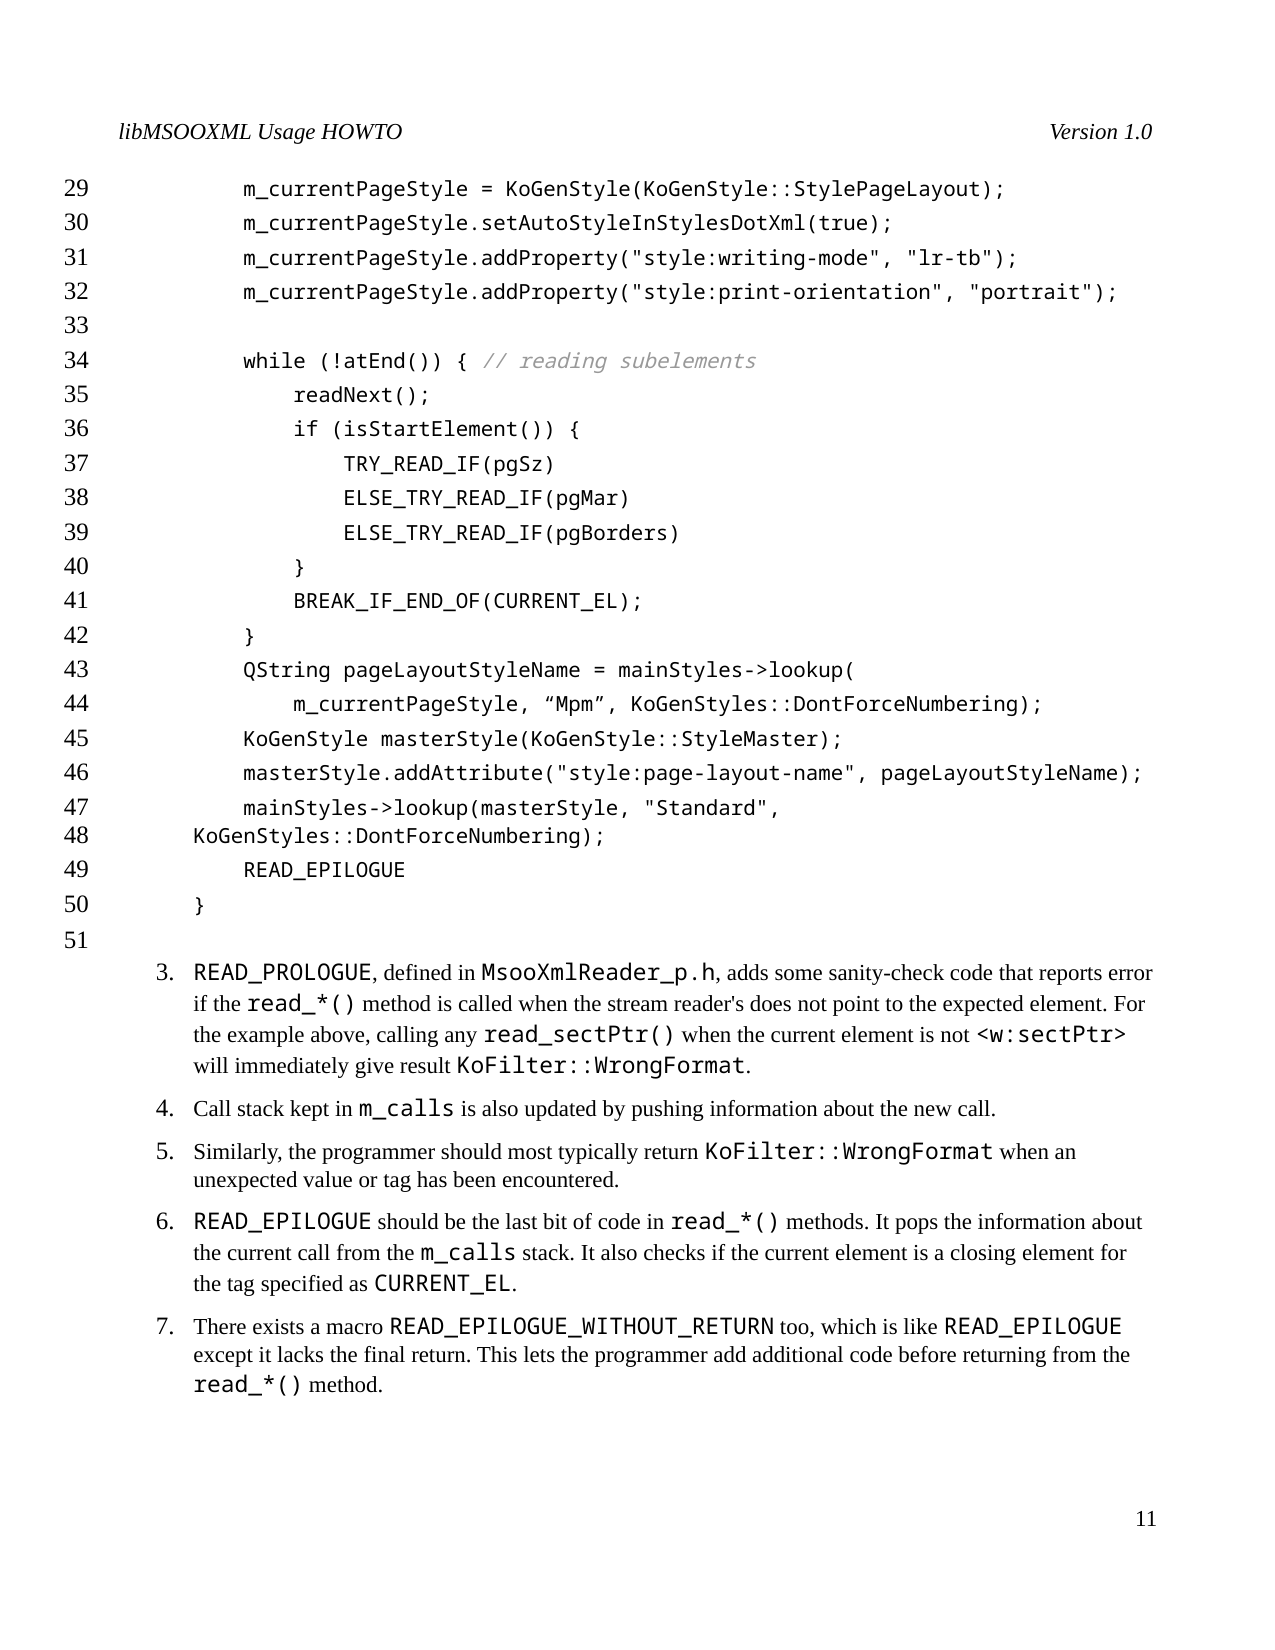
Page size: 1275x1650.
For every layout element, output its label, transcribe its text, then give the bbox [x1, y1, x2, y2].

list BREAK_IF_END_OF(CURRENT_EL); [156, 586, 1157, 615]
list There exists a macro READ_EPILOGUE_WITHOUT_RETURN too, which is like READ_EPILOGUE except it lacks the final return. This lets the programmer add additional code before returning from the read_*() method. [156, 1310, 1157, 1399]
list READ_PROLOGUE, defined in MsooXmlReader_p.h, adds some sanity-check code that reports error if the read_*() method is called when the stream reader's does not point to the expected element. For the example above, calling any read_sectPtr() when the current element is not <w:sectPtr> will immediately give result KoFilter::WrongFormat. [156, 956, 1157, 1081]
list } [156, 552, 1157, 581]
list ELSE_TRY_READ_IF(pgMar) [156, 483, 1157, 512]
list m_currentPageStyle.addProperty("style:print-orientation", "portrait"); [156, 277, 1157, 306]
list QString pageLayoutStyleName = mainStyles->lookup( [156, 655, 1157, 684]
list Call stack kept in m_calls is also updated by pushing information about the new call. [156, 1092, 1157, 1123]
list Similarly, the programmer should most typically return KoFilter::WrongFormat when an unexpected value or tag has been encountered. [156, 1135, 1157, 1193]
list ELSE_TRY_READ_IF(pgBorders) [156, 518, 1157, 546]
list KoGenStyle masterStyle(KoGenStyle::StyleMaster); [156, 724, 1157, 752]
list if (isStartElement()) { [156, 414, 1157, 443]
list masterStyle.addAttribute("style:page-layout-name", pageLayoutStyleName); [156, 758, 1157, 787]
list READ_EPILOGUE [156, 856, 1157, 884]
list readNext(); [156, 380, 1157, 409]
list while (!atEnd()) { // reading subelements [156, 346, 1157, 374]
list } [156, 890, 1157, 918]
list m_currentPageStyle.setAutoStyleInStylesDotXml(true); [156, 208, 1157, 237]
list READ_EPILOGUE should be the last bit of code in read_*() methods. It pops the information about the current call from the m_calls stack. It also checks if the current element is a closing element for the tag specified as CURRENT_EL. [156, 1205, 1157, 1298]
list TRY_READ_IF(pgSz) [156, 449, 1157, 477]
list m_currentPageStyle = KoGenStyle(KoGenStyle::StylePageLayout); [156, 174, 1157, 202]
list mainStyles->lookup(masterStyle, "Standard", KoGenStyles::DontForceNumbering); [156, 793, 1157, 849]
list } [156, 621, 1157, 649]
list m_currentPageStyle, “Mpm”, KoGenStyles::DontForceNumbering); [156, 689, 1157, 718]
list m_currentPageStyle.addProperty("style:writing-mode", "lr-tb"); [156, 243, 1157, 271]
